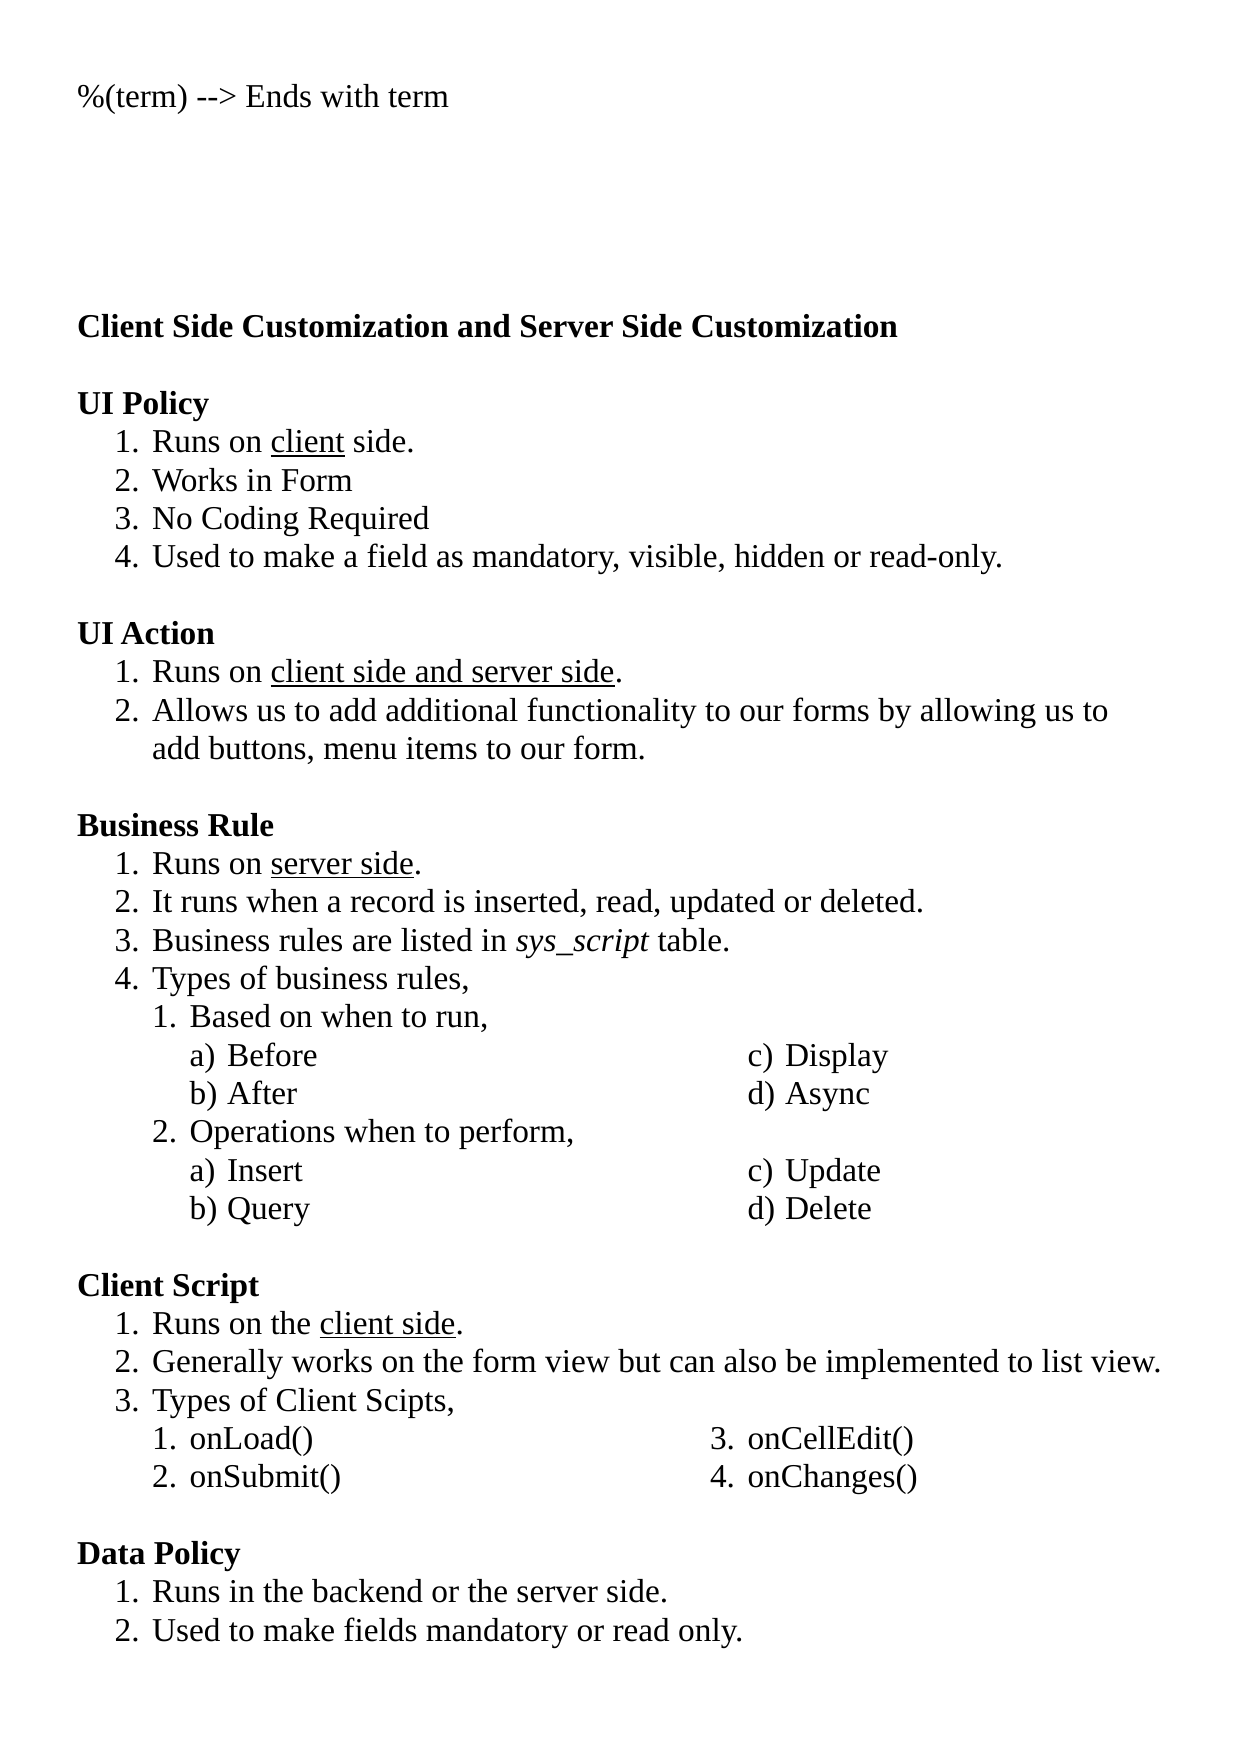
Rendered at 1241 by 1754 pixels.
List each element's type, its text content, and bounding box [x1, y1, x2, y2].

list Before [189, 1035, 605, 1073]
text UI Policy [77, 383, 1163, 422]
list Async [747, 1073, 1163, 1112]
list After [189, 1073, 605, 1112]
text UI Action [77, 613, 1163, 652]
list Runs in the backend or the server side. [114, 1572, 1163, 1610]
list Business rules are listed in sys_script table. [114, 920, 1163, 958]
list Display [747, 1035, 1163, 1073]
list Runs on client side. [114, 422, 1163, 460]
list Runs on the client side. [114, 1303, 1163, 1342]
text Data Policy [77, 1533, 1163, 1572]
text %(term) --> Ends with term [77, 77, 1163, 115]
list Works in Form [114, 460, 1163, 498]
list onChanges() [710, 1457, 1163, 1495]
list Used to make a field as mandatory, visible, hidden or read-only. [114, 537, 1163, 575]
list onLoad() [152, 1418, 605, 1457]
list No Coding Required [114, 498, 1163, 537]
list Allows us to add additional functionality to our forms by allowing us to add buttons, menu items to our form. [114, 690, 1163, 767]
list Delete [747, 1188, 1163, 1227]
text Client Script [77, 1265, 1163, 1303]
list Types of business rules, [114, 958, 1163, 997]
list Used to make fields mandatory or read only. [114, 1610, 1163, 1648]
list Generally works on the form view but can also be implemented to list view. [114, 1342, 1163, 1380]
list Runs on server side. [114, 843, 1163, 882]
list Operations when to perform, [152, 1112, 1163, 1150]
text Business Rule [77, 805, 1163, 843]
list Runs on client side and server side. [114, 652, 1163, 690]
list It runs when a record is inserted, read, updated or deleted. [114, 882, 1163, 920]
text Client Side Customization and Server Side Customization [77, 307, 1163, 345]
list Update [747, 1150, 1163, 1188]
list onSubmit() [152, 1457, 605, 1495]
list Types of Client Scipts, [114, 1380, 1163, 1418]
list Based on when to run, [152, 997, 1163, 1035]
list Insert [189, 1150, 605, 1188]
list Query [189, 1188, 605, 1227]
list onCellEdit() [710, 1418, 1163, 1457]
